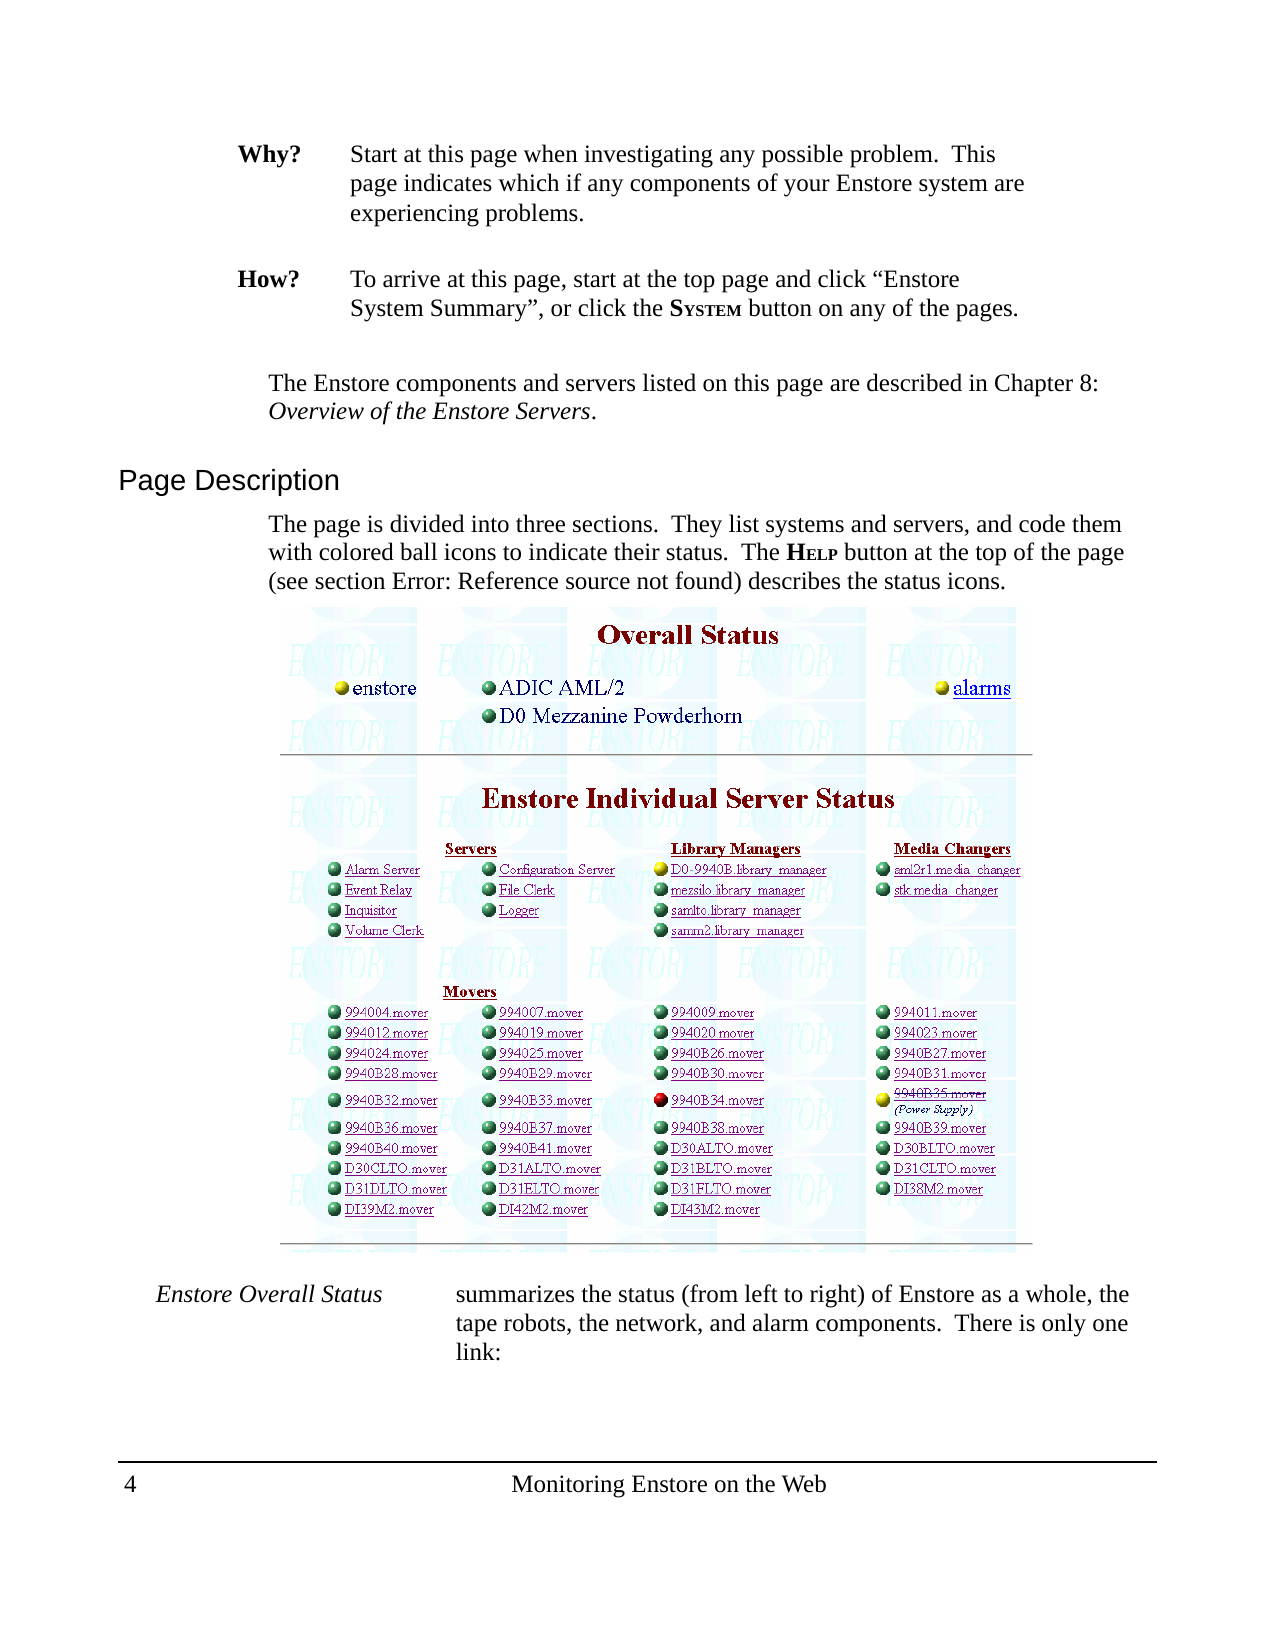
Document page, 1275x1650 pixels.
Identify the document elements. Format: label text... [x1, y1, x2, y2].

table_cell To arrive at this page, start at the top page and click “Enstore System Summary”, or click the System button on any of the pages. [338, 243, 1050, 339]
table_cell How? [225, 243, 337, 339]
table_cell Start at this page when investigating any possible problem. This page indicates which if any components of your Enstore system are experiencing problems. [338, 118, 1050, 243]
text The page is divided into three sections. They list systems and servers, and code them with colored ball icons to indicate their status. The Help button at the top of the page (see section ) describes the status icons. saag_top 162 [268, 509, 1157, 1253]
list Enstore Overall Status summarizes the status (from left to right) of Enstore as a whole, the tape robots, the network, and alarm components. There is only one link: [156, 1278, 1157, 1366]
subtitle Page Description [118, 463, 1157, 496]
text The Enstore components and servers listed on this page are described in Chapter 8: Overview of the Enstore Servers. [268, 368, 1157, 425]
table_cell Why? [225, 118, 337, 243]
